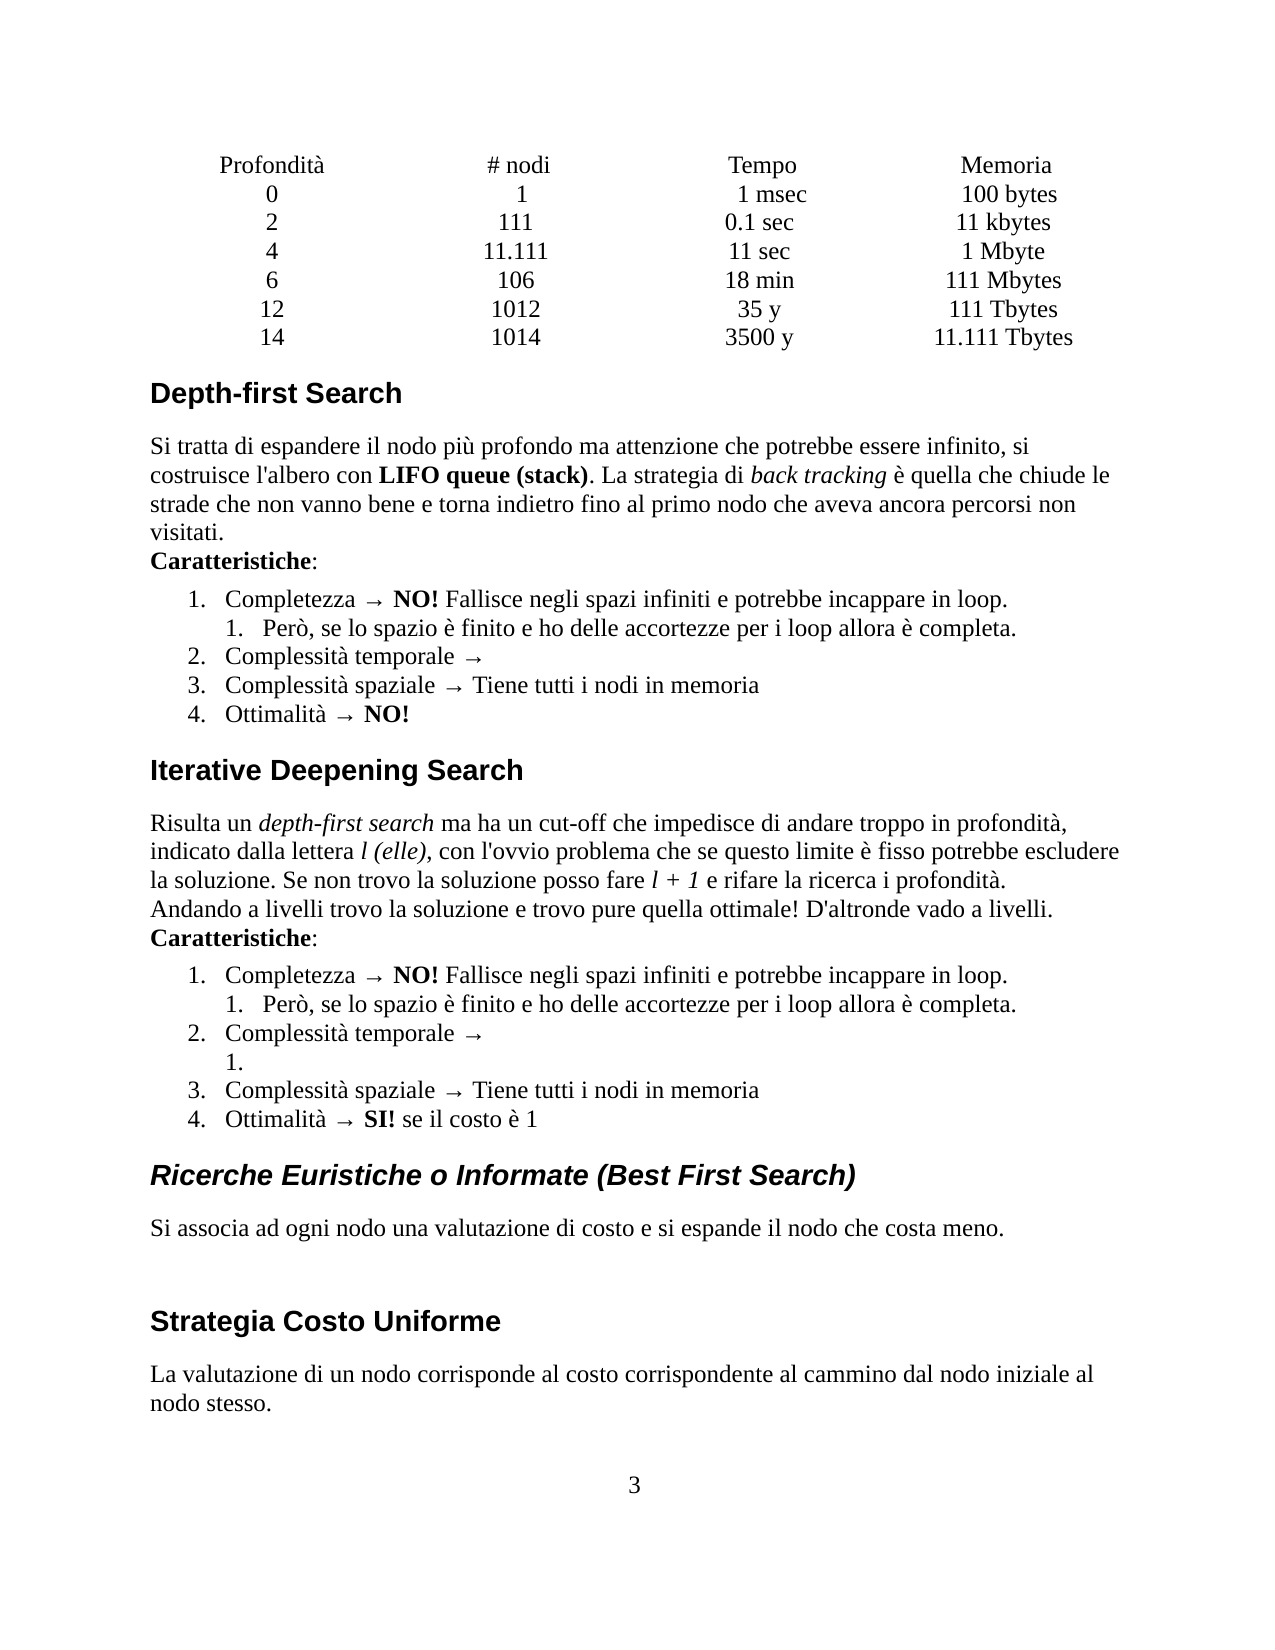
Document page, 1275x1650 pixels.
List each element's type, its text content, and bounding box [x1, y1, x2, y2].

table_cell 1 Mbyte [881, 236, 1125, 265]
text Si tratta di espandere il nodo più profondo ma attenzione che potrebbe essere infinito, si costruisce l'albero con LIFO queue (stack). La strategia di back tracking è quella che chiude le strade che non vanno bene e torna indietro fino al primo nodo che aveva ancora percorsi non visitati. Caratteristiche: [150, 431, 1125, 575]
table_cell 11.111 [394, 236, 637, 265]
table_cell 3500 y [638, 323, 881, 351]
list Complessità spaziale → Tiene tutti i nodi in memoria [187, 670, 1125, 699]
table_header Profondità [150, 150, 394, 179]
list Ottimalità → NO! [187, 699, 1125, 728]
table_cell 11.111 Tbytes [881, 323, 1125, 351]
table_cell 111 Tbytes [881, 294, 1125, 322]
text La valutazione di un nodo corrisponde al costo corrispondente al cammino dal nodo iniziale al nodo stesso. [150, 1359, 1125, 1417]
table_cell 4 [150, 236, 394, 265]
subtitle Depth-first Search [150, 376, 1125, 410]
table_cell 11 sec [638, 236, 881, 265]
text Si associa ad ogni nodo una valutazione di costo e si espande il nodo che costa meno. [150, 1213, 1125, 1270]
table_cell 12 [150, 294, 394, 322]
list Complessità spaziale → Tiene tutti i nodi in memoria [187, 1075, 1125, 1104]
list Complessità temporale → [187, 641, 1125, 670]
table_cell 111 Mbytes [881, 265, 1125, 294]
subtitle Strategia Costo Uniforme [150, 1304, 1125, 1338]
table_cell 0 [150, 179, 394, 207]
table_cell 1012 [394, 294, 637, 322]
table_cell 6 [150, 265, 394, 294]
table_header Tempo [638, 150, 881, 179]
table_cell 1 msec [638, 179, 881, 207]
list Ottimalità → SI! se il costo è 1 [187, 1104, 1125, 1133]
list Però, se lo spazio è finito e ho delle accortezze per i loop allora è completa. [225, 613, 1125, 641]
table_cell 106 [394, 265, 637, 294]
table_cell 35 y [638, 294, 881, 322]
table_cell 2 [150, 208, 394, 236]
list Completezza → NO! Fallisce negli spazi infiniti e potrebbe incappare in loop. [187, 584, 1125, 613]
table_cell 0.1 sec [638, 208, 881, 236]
list Completezza → NO! Fallisce negli spazi infiniti e potrebbe incappare in loop. [187, 960, 1125, 989]
text Risulta un depth-first search ma ha un cut-off che impedisce di andare troppo in profondità, indicato dalla lettera l (elle), con l'ovvio problema che se questo limite è fisso potrebbe escludere la soluzione. Se non trovo la soluzione posso fare l + 1 e rifare la ricerca i profondità. Andando a livelli trovo la soluzione e trovo pure quella ottimale! D'altronde vado a livelli. Caratteristiche: [150, 808, 1125, 951]
table_cell 14 [150, 323, 394, 351]
list Però, se lo spazio è finito e ho delle accortezze per i loop allora è completa. [225, 989, 1125, 1018]
table_cell 111 [394, 208, 637, 236]
table_cell 18 min [638, 265, 881, 294]
subtitle Ricerche Euristiche o Informate (Best First Search) [150, 1158, 1125, 1191]
list Complessità temporale → [187, 1018, 1125, 1047]
subtitle Iterative Deepening Search [150, 753, 1125, 786]
table_cell 1 [394, 179, 637, 207]
table_cell 11 kbytes [881, 208, 1125, 236]
table_header # nodi [394, 150, 637, 179]
table_cell 1014 [394, 323, 637, 351]
table_header Memoria [881, 150, 1125, 179]
table_cell 100 bytes [881, 179, 1125, 207]
